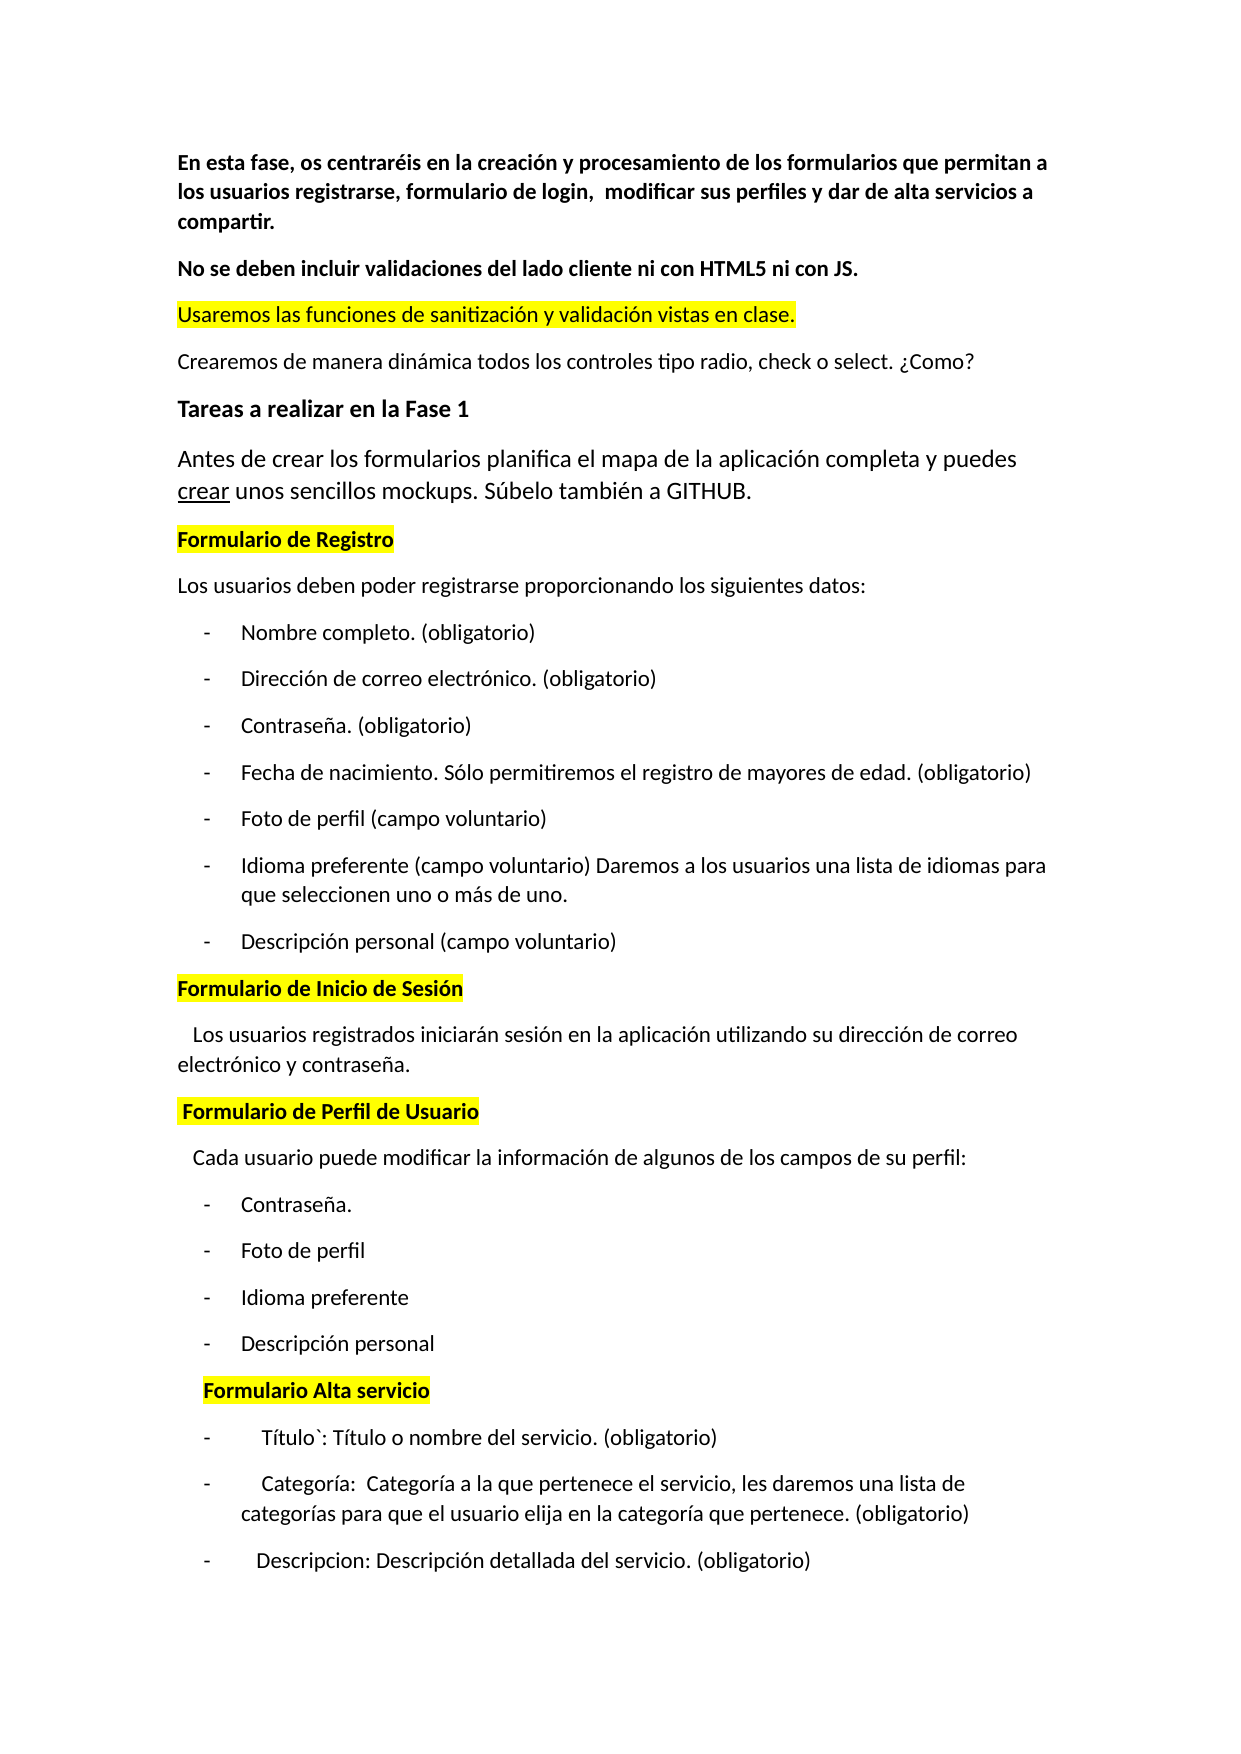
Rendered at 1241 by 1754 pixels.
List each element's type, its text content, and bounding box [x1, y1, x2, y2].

list Idioma preferente (campo voluntario) Daremos a los usuarios una lista de idiomas para que seleccionen uno o más de uno. [203, 851, 1063, 909]
text Antes de crear los formularios planifica el mapa de la aplicación completa y puedes crear unos sencillos mockups. Súbelo también a GITHUB. [177, 443, 1063, 506]
text En esta fase, os centraréis en la creación y procesamiento de los formularios que permitan a los usuarios registrarse, formulario de login, modificar sus perfiles y dar de alta servicios a compartir. [177, 148, 1063, 235]
text Tareas a realizar en la Fase 1 [177, 394, 1063, 424]
list Foto de perfil (campo voluntario) [203, 804, 1063, 832]
list Dirección de correo electrónico. (obligatorio) [203, 664, 1063, 692]
text No se deben incluir validaciones del lado cliente ni con HTML5 ni con JS. [177, 254, 1063, 282]
text Los usuarios registrados iniciarán sesión en la aplicación utilizando su dirección de correo electrónico y contraseña. [177, 1020, 1063, 1078]
list Categoría: Categoría a la que pertenece el servicio, les daremos una lista de categorías para que el usuario elija en la categoría que pertenece. (obligatorio) [203, 1469, 1063, 1527]
list Descripcion: Descripción detallada del servicio. (obligatorio) [203, 1546, 1063, 1574]
list Contraseña. [203, 1190, 1063, 1218]
text Usaremos las funciones de sanitización y validación vistas en clase. [177, 301, 1063, 328]
text Formulario de Perfil de Usuario [177, 1097, 1063, 1125]
list Descripción personal (campo voluntario) [203, 927, 1063, 955]
list Nombre completo. (obligatorio) [203, 618, 1063, 646]
text Crearemos de manera dinámica todos los controles tipo radio, check o select. ¿Como? [177, 347, 1063, 375]
list Título`: Título o nombre del servicio. (obligatorio) [203, 1423, 1063, 1451]
list Descripción personal [203, 1329, 1063, 1358]
text Los usuarios deben poder registrarse proporcionando los siguientes datos: [177, 571, 1063, 599]
list Foto de perfil [203, 1236, 1063, 1264]
list Fecha de nacimiento. Sólo permitiremos el registro de mayores de edad. (obligatorio) [203, 758, 1063, 786]
text Formulario de Inicio de Sesión [177, 974, 1063, 1002]
text Formulario Alta servicio [203, 1376, 1063, 1404]
text Formulario de Registro [177, 525, 1063, 553]
list Contraseña. (obligatorio) [203, 711, 1063, 739]
list Idioma preferente [203, 1283, 1063, 1311]
text Cada usuario puede modificar la información de algunos de los campos de su perfil: [177, 1143, 1063, 1171]
